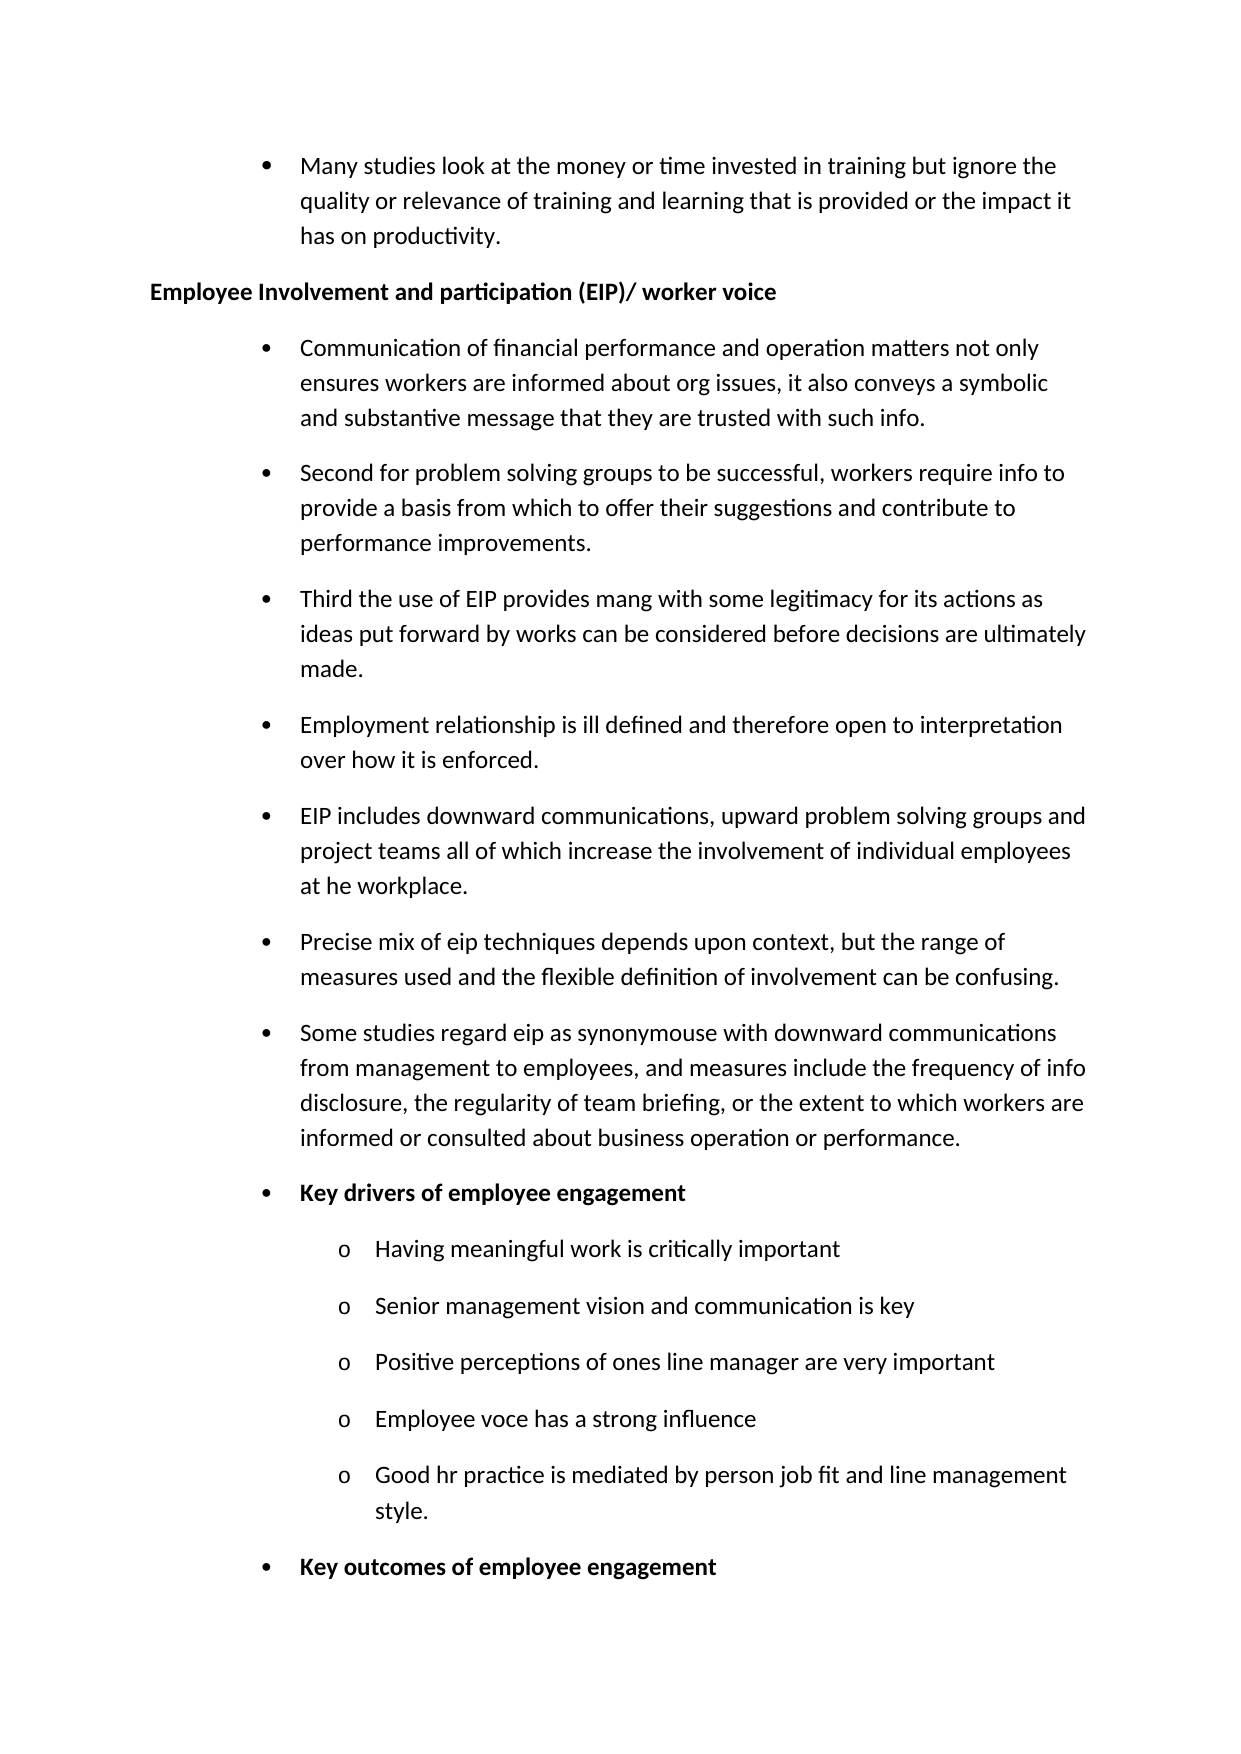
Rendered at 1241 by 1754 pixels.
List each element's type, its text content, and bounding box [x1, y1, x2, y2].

text Employee Involvement and participation (EIP)/ worker voice [150, 276, 1090, 306]
list Key drivers of employee engagement [262, 1177, 1090, 1208]
list Many studies look at the money or time invested in training but ignore the quality or relevance of training and learning that is provided or the impact it has on productivity. [262, 150, 1090, 251]
list Good hr practice is mediated by person job fit and line management style. [337, 1459, 1090, 1526]
list Precise mix of eip techniques depends upon context, but the range of measures used and the flexible definition of involvement can be confusing. [262, 926, 1090, 991]
list EIP includes downward communications, upward problem solving groups and project teams all of which increase the involvement of individual employees at he workplace. [262, 800, 1090, 901]
list Second for problem solving groups to be successful, workers require info to provide a basis from which to offer their suggestions and contribute to performance improvements. [262, 457, 1090, 558]
list Having meaningful work is critically important [337, 1233, 1090, 1264]
list Communication of financial performance and operation matters not only ensures workers are informed about org issues, it also conveys a symbolic and substantive message that they are trusted with such info. [262, 332, 1090, 432]
list Positive perceptions of ones line manager are very important [337, 1346, 1090, 1378]
list Some studies regard eip as synonymouse with downward communications from management to employees, and measures include the frequency of info disclosure, the regularity of team briefing, or the extent to which workers are informed or consulted about business operation or performance. [262, 1017, 1090, 1152]
list Key outcomes of employee engagement [262, 1551, 1090, 1582]
list Senior management vision and communication is key [337, 1290, 1090, 1321]
list Employee voce has a strong influence [337, 1403, 1090, 1434]
list Employment relationship is ill defined and therefore open to interpretation over how it is enforced. [262, 709, 1090, 775]
list Third the use of EIP provides mang with some legitimacy for its actions as ideas put forward by works can be considered before decisions are ultimately made. [262, 583, 1090, 684]
